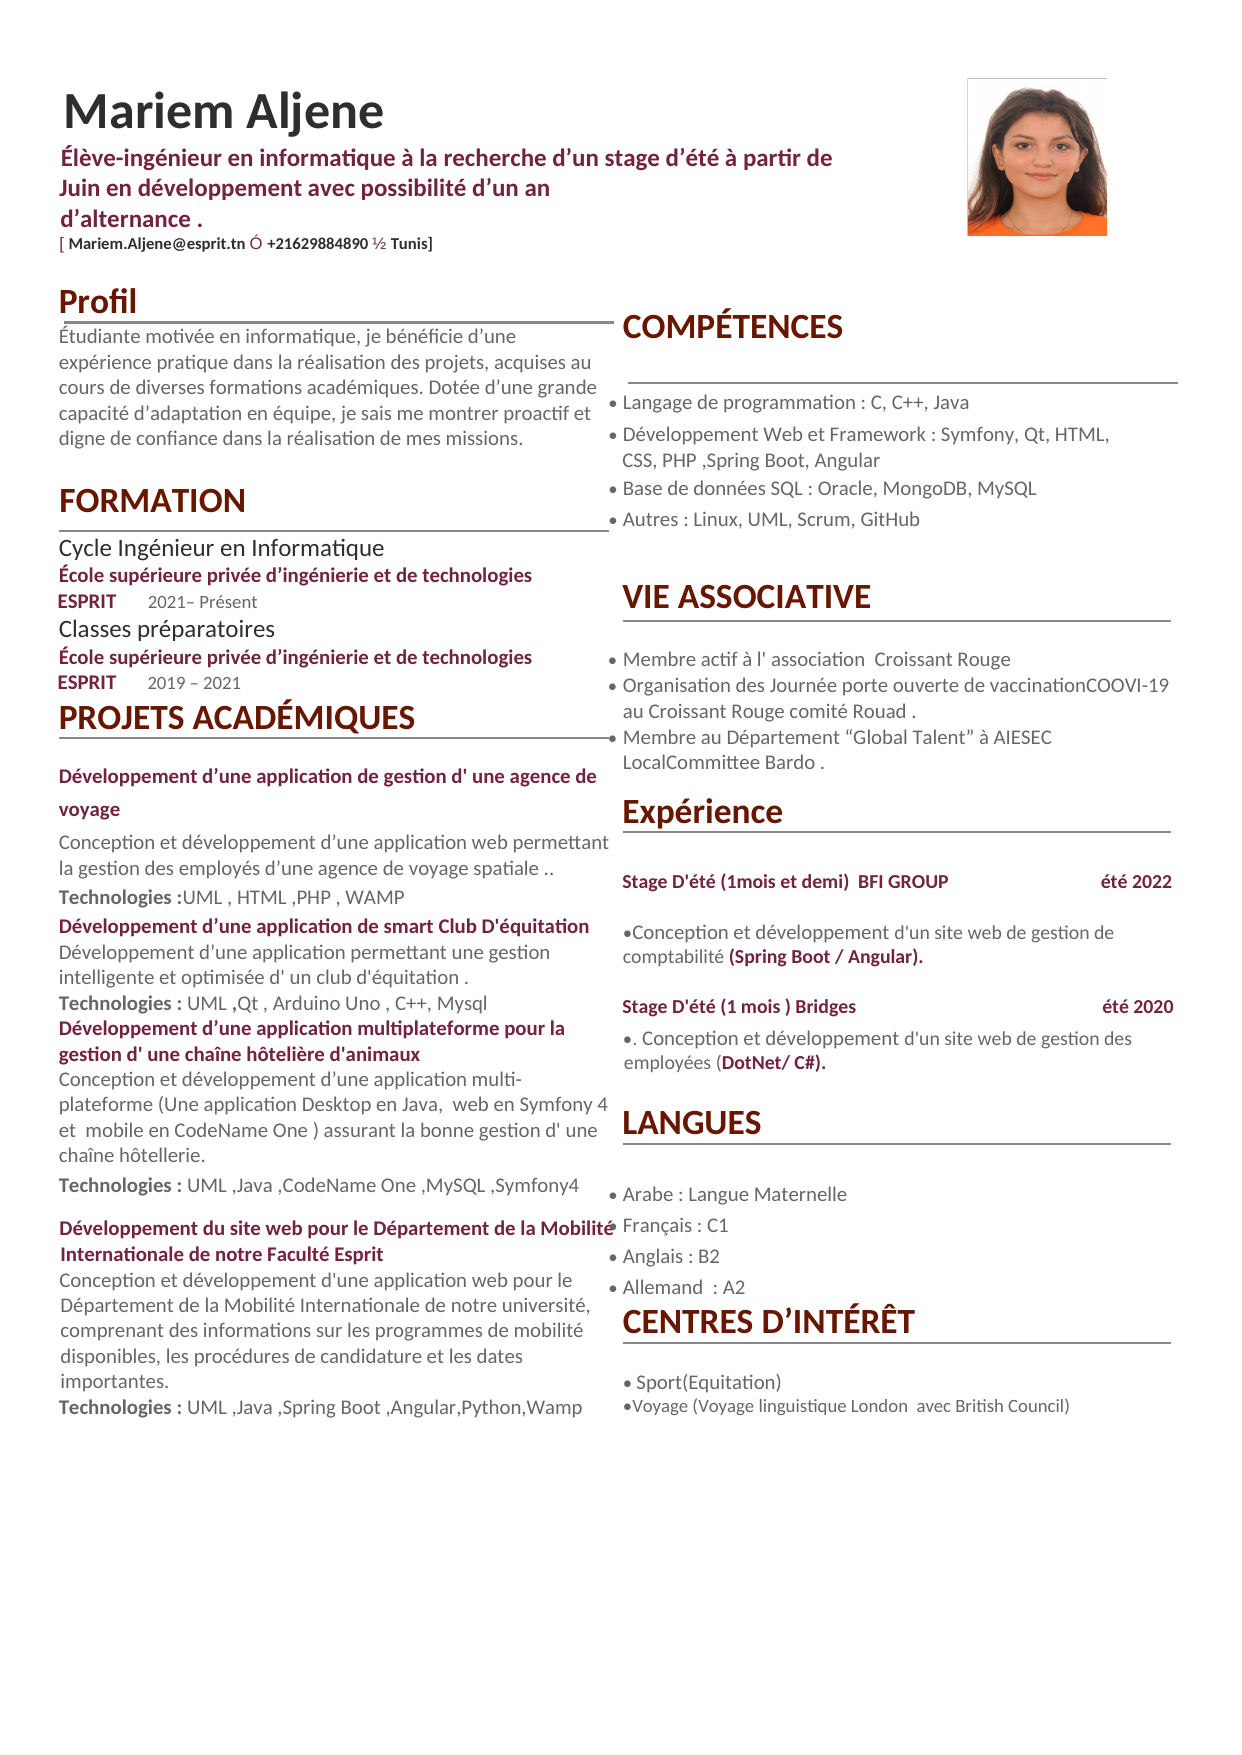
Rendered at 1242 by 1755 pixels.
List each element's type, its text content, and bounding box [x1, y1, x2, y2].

list Membre au Département “Global Talent” à AIESEC LocalCommittee Bardo . [618, 724, 1178, 775]
text École supérieure privée d’ingénierie et de technologies [58, 644, 614, 669]
list Français : C1 [618, 1212, 1178, 1237]
text Développement d’une application multiplateforme pour la gestion d' une chaîne hôtelière d'animaux [58, 1015, 614, 1066]
subtitle Profil [58, 279, 614, 322]
table_header • Sport(Equitation) •Voyage (Voyage linguistique London avec British Council) [623, 1343, 1178, 1418]
text [ Mariem.Aljene@esprit.tn Ó +21629884890 ½ Tunis] [59, 233, 614, 254]
text Cycle Ingénieur en Informatique [58, 527, 614, 562]
text Technologies : UML ,Java ,CodeName One ,MySQL ,Symfony4 [58, 1172, 614, 1197]
list Membre actif à l' association Croissant Rouge [618, 647, 1178, 672]
text CSS, PHP ,Spring Boot, Angular [622, 447, 1178, 472]
list Organisation des Journée porte ouverte de vaccinationCOOVI-19 au Croissant Rouge comité Rouad . [618, 672, 1178, 723]
subtitle VIE ASSOCIATIVE [622, 574, 1178, 617]
text Mariem Aljene [64, 78, 923, 142]
text Élève-ingénieur en informatique à la recherche d’un stage d’été à partir de [61, 142, 923, 172]
subtitle CENTRES D’INTÉRÊT [623, 1299, 1178, 1343]
text Technologies : UML ,Qt , Arduino Uno , C++, Mysql [58, 990, 614, 1015]
text Développement d’une application permettant une gestion intelligente et optimisée d' un club d'équitation . [58, 939, 614, 990]
list Arabe : Langue Maternelle [618, 1181, 1178, 1206]
text Stage D'été (1mois et demi) BFI GROUP été 2022 [622, 869, 1178, 894]
text Stage D'été (1 mois ) Bridges été 2020 [622, 994, 1178, 1019]
text •Conception et développement d'un site web de gestion de comptabilité (Spring Boot / Angular). [623, 919, 1178, 969]
subtitle PROJETS ACADÉMIQUES [58, 695, 614, 737]
text Conception et développement d’une application web permettant la gestion des employés d’une agence de voyage spatiale .. [58, 829, 614, 880]
text Juin en développement avec possibilité d’un an d’alternance . [59, 172, 614, 233]
text Technologies : UML ,Java ,Spring Boot ,Angular,Python,Wamp [58, 1394, 614, 1420]
list Langage de programmation : C, C++, Java [618, 389, 1178, 414]
subtitle Expérience [622, 789, 1178, 832]
subtitle LANGUES [622, 1100, 1178, 1144]
text Technologies :UML , HTML ,PHP , WAMP [58, 884, 614, 910]
text Développement d’une application de smart Club D'équitation [58, 914, 614, 939]
text Développement d’une application de gestion d' une agence de voyage [58, 763, 614, 822]
text Classes préparatoires [58, 613, 614, 644]
text ESPRIT 2019 – 2021 [57, 669, 614, 695]
text ESPRIT 2021– Présent [57, 588, 614, 613]
list Anglais : B2 [618, 1243, 1178, 1268]
text École supérieure privée d’ingénierie et de technologies [58, 562, 614, 588]
text Étudiante motivée en informatique, je bénéficie d’une expérience pratique dans la réalisation des projets, acquises au cours de diverses formations académiques. Dotée d’une grande capacité d’adaptation en équipe, je sais me montrer proactif et digne de confiance dans la réalisation de mes missions. [58, 322, 614, 451]
list Base de données SQL : Oracle, MongoDB, MySQL [618, 475, 1178, 501]
text Développement du site web pour le Département de la Mobilité Internationale de notre Faculté Esprit [59, 1216, 614, 1266]
text •. Conception et développement d'un site web de gestion des employées (DotNet/ C#). [623, 1025, 1178, 1074]
subtitle FORMATION [59, 478, 614, 522]
list Développement Web et Framework : Symfony, Qt, HTML, [618, 421, 1178, 446]
list Allemand : A2 [618, 1274, 1178, 1299]
subtitle COMPÉTENCES [623, 304, 1178, 347]
text Conception et développement d’une application multi-plateforme (Une application Desktop en Java, web en Symfony 4 et mobile en CodeName One ) assurant la bonne gestion d' une chaîne hôtellerie. [58, 1066, 614, 1168]
text Conception et développement d'une application web pour le Département de la Mobilité Internationale de notre université, comprenant des informations sur les programmes de mobilité disponibles, les procédures de candidature et les dates importantes. [59, 1267, 614, 1394]
list Autres : Linux, UML, Scrum, GitHub [618, 506, 1178, 532]
